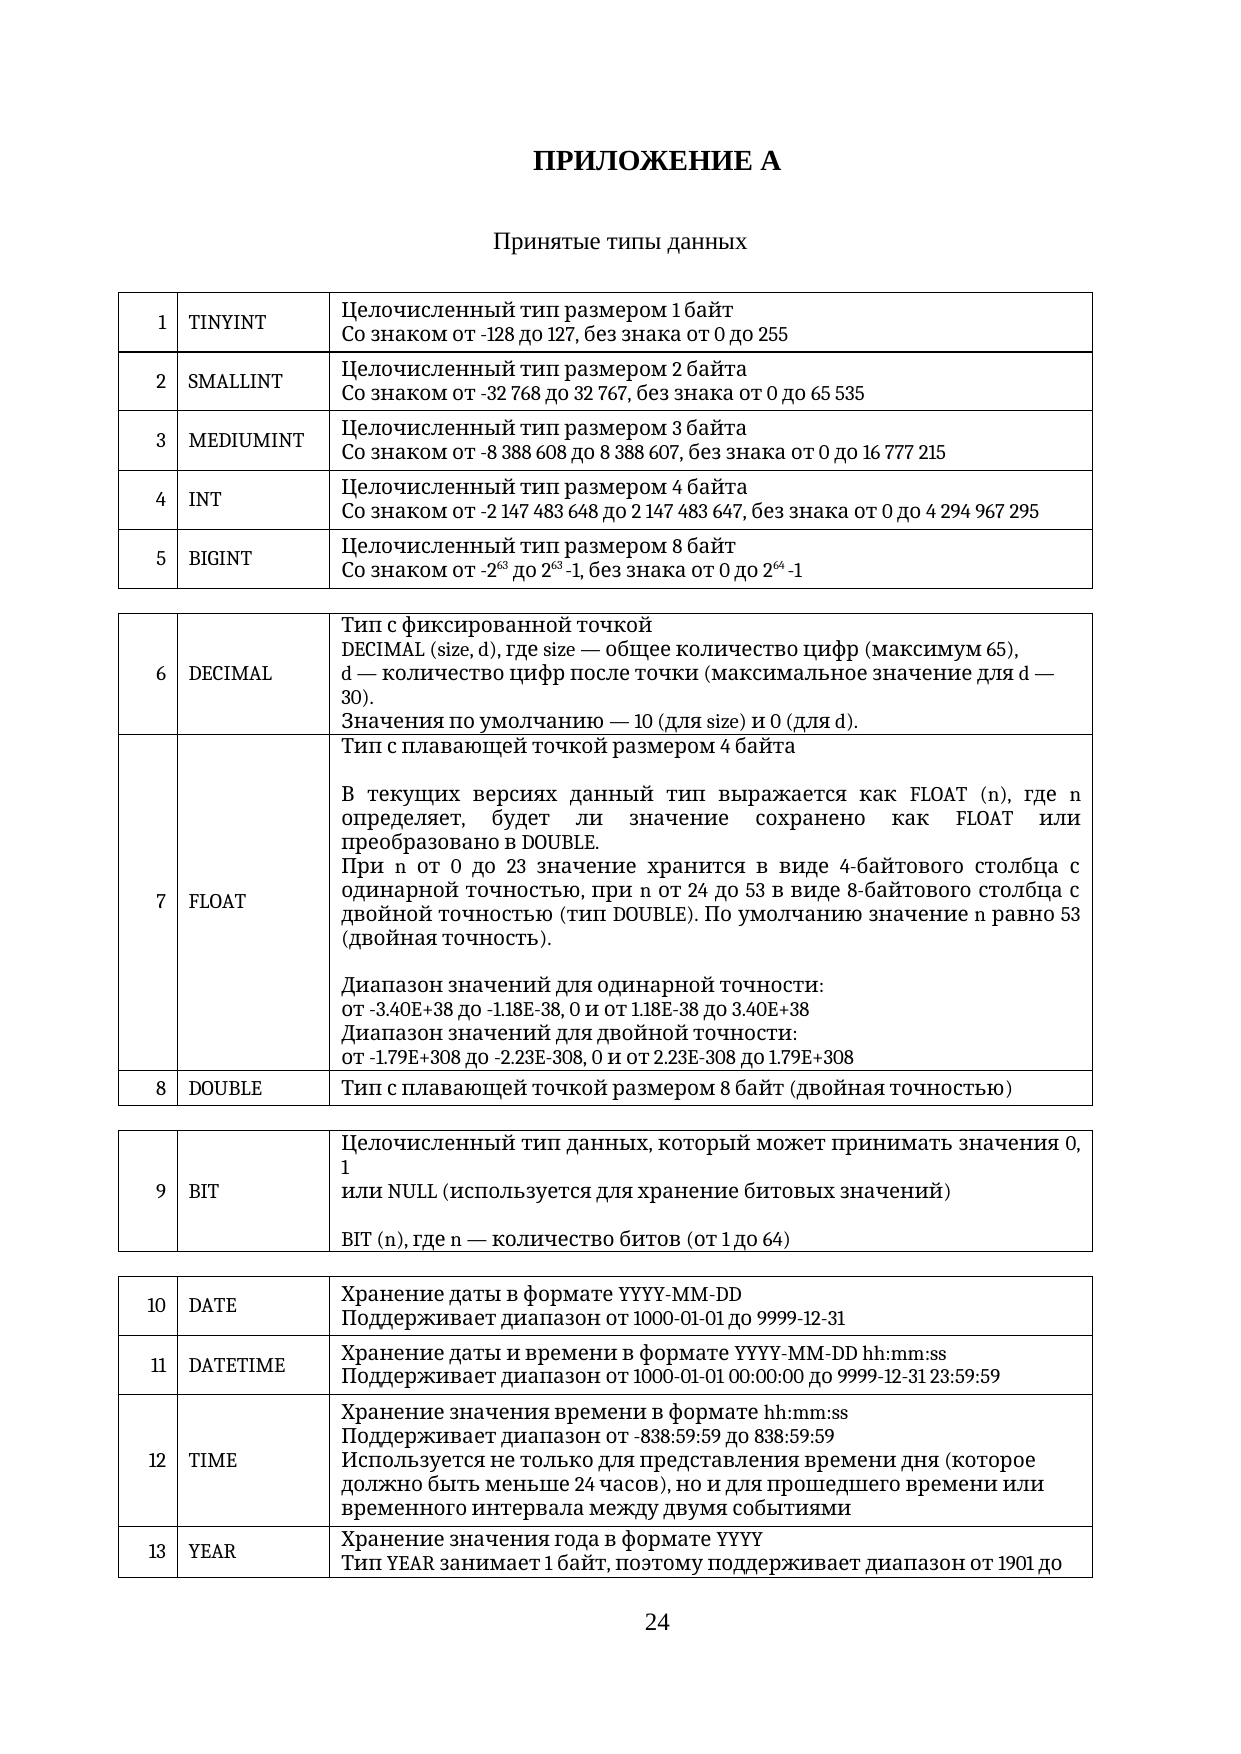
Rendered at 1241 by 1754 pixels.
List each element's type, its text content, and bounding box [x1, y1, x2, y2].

table_cell Хранение даты и времени в формате YYYY-MM-DD hh:mm:ss Поддерживает диапазон от 1000-01-01 00:00:00 до 9999-12-31 23:59:59 [330, 1336, 1092, 1394]
table_cell Тип с фиксированной точкой DECIMAL (size, d), где size — общее количество цифр (максимум 65), d — количество цифр после точки (максимальное значение для d — 30). Значения по умолчанию — 10 (для size) и 0 (для d). [330, 614, 1092, 733]
table_cell 2 [119, 353, 177, 410]
table_cell Хранение даты в формате YYYY-MM-DD Поддерживает диапазон от 1000-01-01 до 9999-12-31 [330, 1277, 1092, 1335]
table_cell BIT [178, 1131, 329, 1251]
table_cell DECIMAL [178, 614, 329, 733]
table_cell 9 [119, 1131, 177, 1251]
table_cell FLOAT [178, 735, 329, 1070]
table_cell YEAR [178, 1527, 329, 1577]
title ПРИЛОЖЕНИЕ А [118, 143, 1122, 176]
table_header TINYINT [178, 293, 329, 351]
table_cell 12 [119, 1395, 177, 1526]
table_cell [119, 1106, 1092, 1130]
table_cell Целочисленный тип размером 3 байта Со знаком от -8 388 608 до 8 388 607, без знака от 0 до 16 777 215 [330, 411, 1092, 469]
table_cell BIGINT [178, 530, 329, 588]
table_cell MEDIUMINT [178, 411, 329, 469]
table_cell [119, 589, 1092, 613]
table_cell SMALLINT [178, 353, 329, 410]
table_cell Тип с плавающей точкой размером 8 байт (двойная точностью) [330, 1071, 1092, 1105]
table_cell INT [178, 471, 329, 528]
table_cell [119, 1252, 1092, 1276]
table_cell 7 [119, 735, 177, 1070]
table_cell Целочисленный тип данных, который может принимать значения 0, 1 или NULL (используется для хранение битовых значений) BIT (n), где n — количество битов (от 1 до 64) [330, 1131, 1092, 1251]
table_cell 3 [119, 411, 177, 469]
table_cell Целочисленный тип размером 8 байт Со знаком от -263 до 263 -1, без знака от 0 до 264 -1 [330, 530, 1092, 588]
table_cell DOUBLE [178, 1071, 329, 1105]
table_cell Хранение значения времени в формате hh:mm:ss Поддерживает диапазон от -838:59:59 до 838:59:59 Используется не только для представления времени дня (которое должно быть меньше 24 часов), но и для прошедшего времени или временного интервала между двумя событиями [330, 1395, 1092, 1526]
table_cell Целочисленный тип размером 2 байта Со знаком от -32 768 до 32 767, без знака от 0 до 65 535 [330, 353, 1092, 410]
table_cell Тип с плавающей точкой размером 4 байта В текущих версиях данный тип выражается как FLOAT (n), где n определяет, будет ли значение сохранено как FLOAT или преобразовано в DOUBLE. При n от 0 до 23 значение хранится в виде 4-байтового столбца с одинарной точностью, при n от 24 до 53 в виде 8-байтового столбца с двойной точностью (тип DOUBLE). По умолчанию значение n равно 53 (двойная точность). Диапазон значений для одинарной точности: от -3.40E+38 до -1.18E-38, 0 и от 1.18E-38 до 3.40E+38 Диапазон значений для двойной точности: от -1.79E+308 до -2.23E-308, 0 и от 2.23E-308 до 1.79E+308 [330, 735, 1092, 1070]
table_cell DATE [178, 1277, 329, 1335]
table_cell DATETIME [178, 1336, 329, 1394]
table_header 1 [119, 293, 177, 351]
table_cell Целочисленный тип размером 4 байта Со знаком от -2 147 483 648 до 2 147 483 647, без знака от 0 до 4 294 967 295 [330, 471, 1092, 528]
text Принятые типы данных [118, 193, 1122, 255]
table_header Целочисленный тип размером 1 байт Со знаком от -128 до 127, без знака от 0 до 255 [330, 293, 1092, 351]
table_cell 5 [119, 530, 177, 588]
table_cell 6 [119, 614, 177, 733]
table_cell 8 [119, 1071, 177, 1105]
table_cell 13 [119, 1527, 177, 1577]
table_cell 10 [119, 1277, 177, 1335]
table_cell TIME [178, 1395, 329, 1526]
table_cell 4 [119, 471, 177, 528]
table_cell 11 [119, 1336, 177, 1394]
table_cell Хранение значения года в формате YYYY Тип YEAR занимает 1 байт, поэтому поддерживает диапазон от 1901 до [330, 1527, 1092, 1577]
